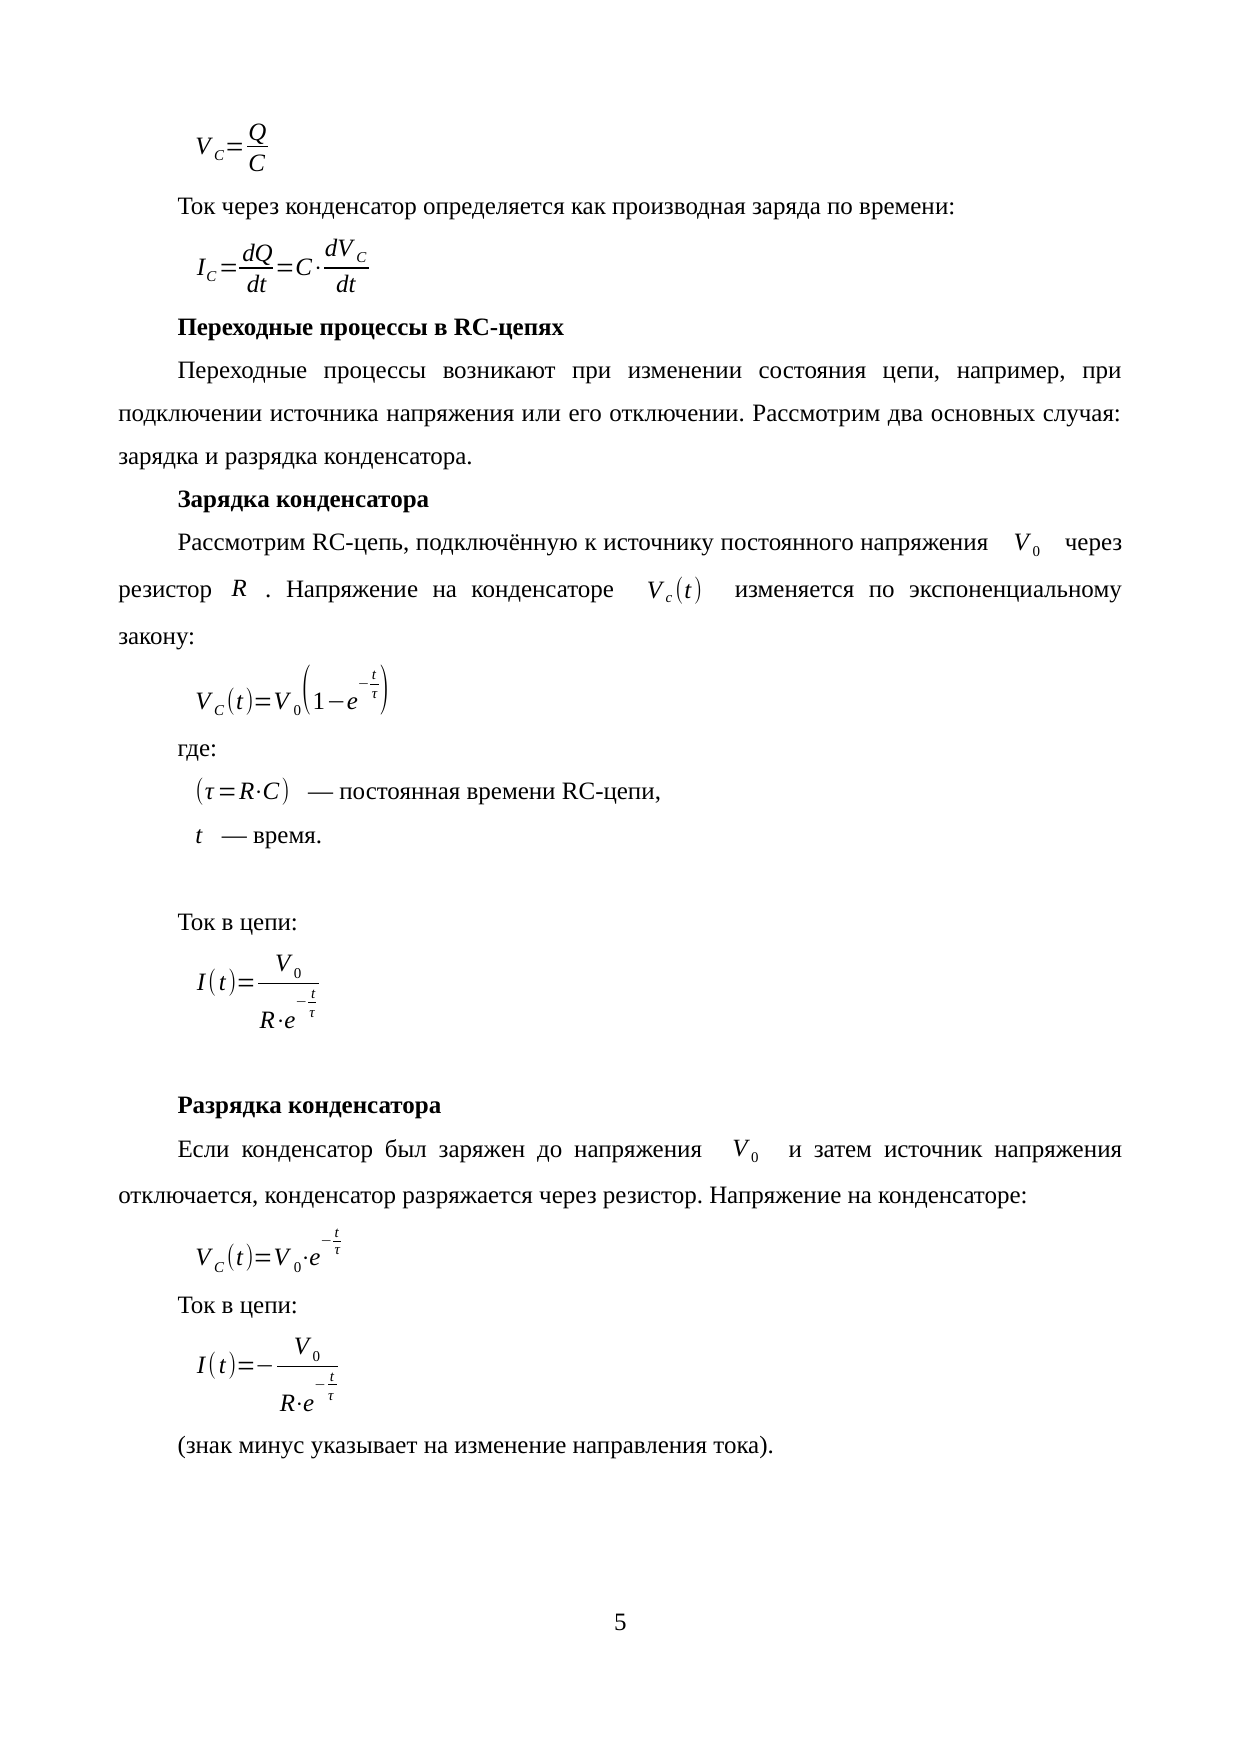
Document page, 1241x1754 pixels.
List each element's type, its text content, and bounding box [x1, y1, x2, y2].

text Разрядка конденсатора [118, 1091, 1122, 1119]
text Переходные процессы возникают при изменении состояния цепи, например, при подключении источника напряжения или его отключении. Рассмотрим два основных случая: зарядка и разрядка конденсатора. [118, 355, 1122, 470]
text Ток в цепи: [118, 907, 1122, 936]
text где: [118, 733, 1122, 761]
text Ток в цепи: [118, 1290, 1122, 1318]
text Ток через конденсатор определяется как производная заряда по времени: [118, 191, 1122, 220]
text Рассмотрим RC-цепь, подключённую к источнику постоянного напряжения через резистор. Напряжение на конденсаторе изменяется по экспоненциальному закону: [118, 527, 1122, 649]
text — время. [118, 821, 1122, 849]
text Зарядка конденсатора [118, 484, 1122, 513]
text — постоянная времени RC-цепи, [118, 776, 1122, 806]
text (знак минус указывает на изменение направления тока). [118, 1430, 1122, 1459]
text Если конденсатор был заряжен до напряжения и затем источник напряжения отключается, конденсатор разряжается через резистор. Напряжение на конденсаторе: [118, 1134, 1122, 1209]
text Переходные процессы в RC-цепях [118, 312, 1122, 340]
